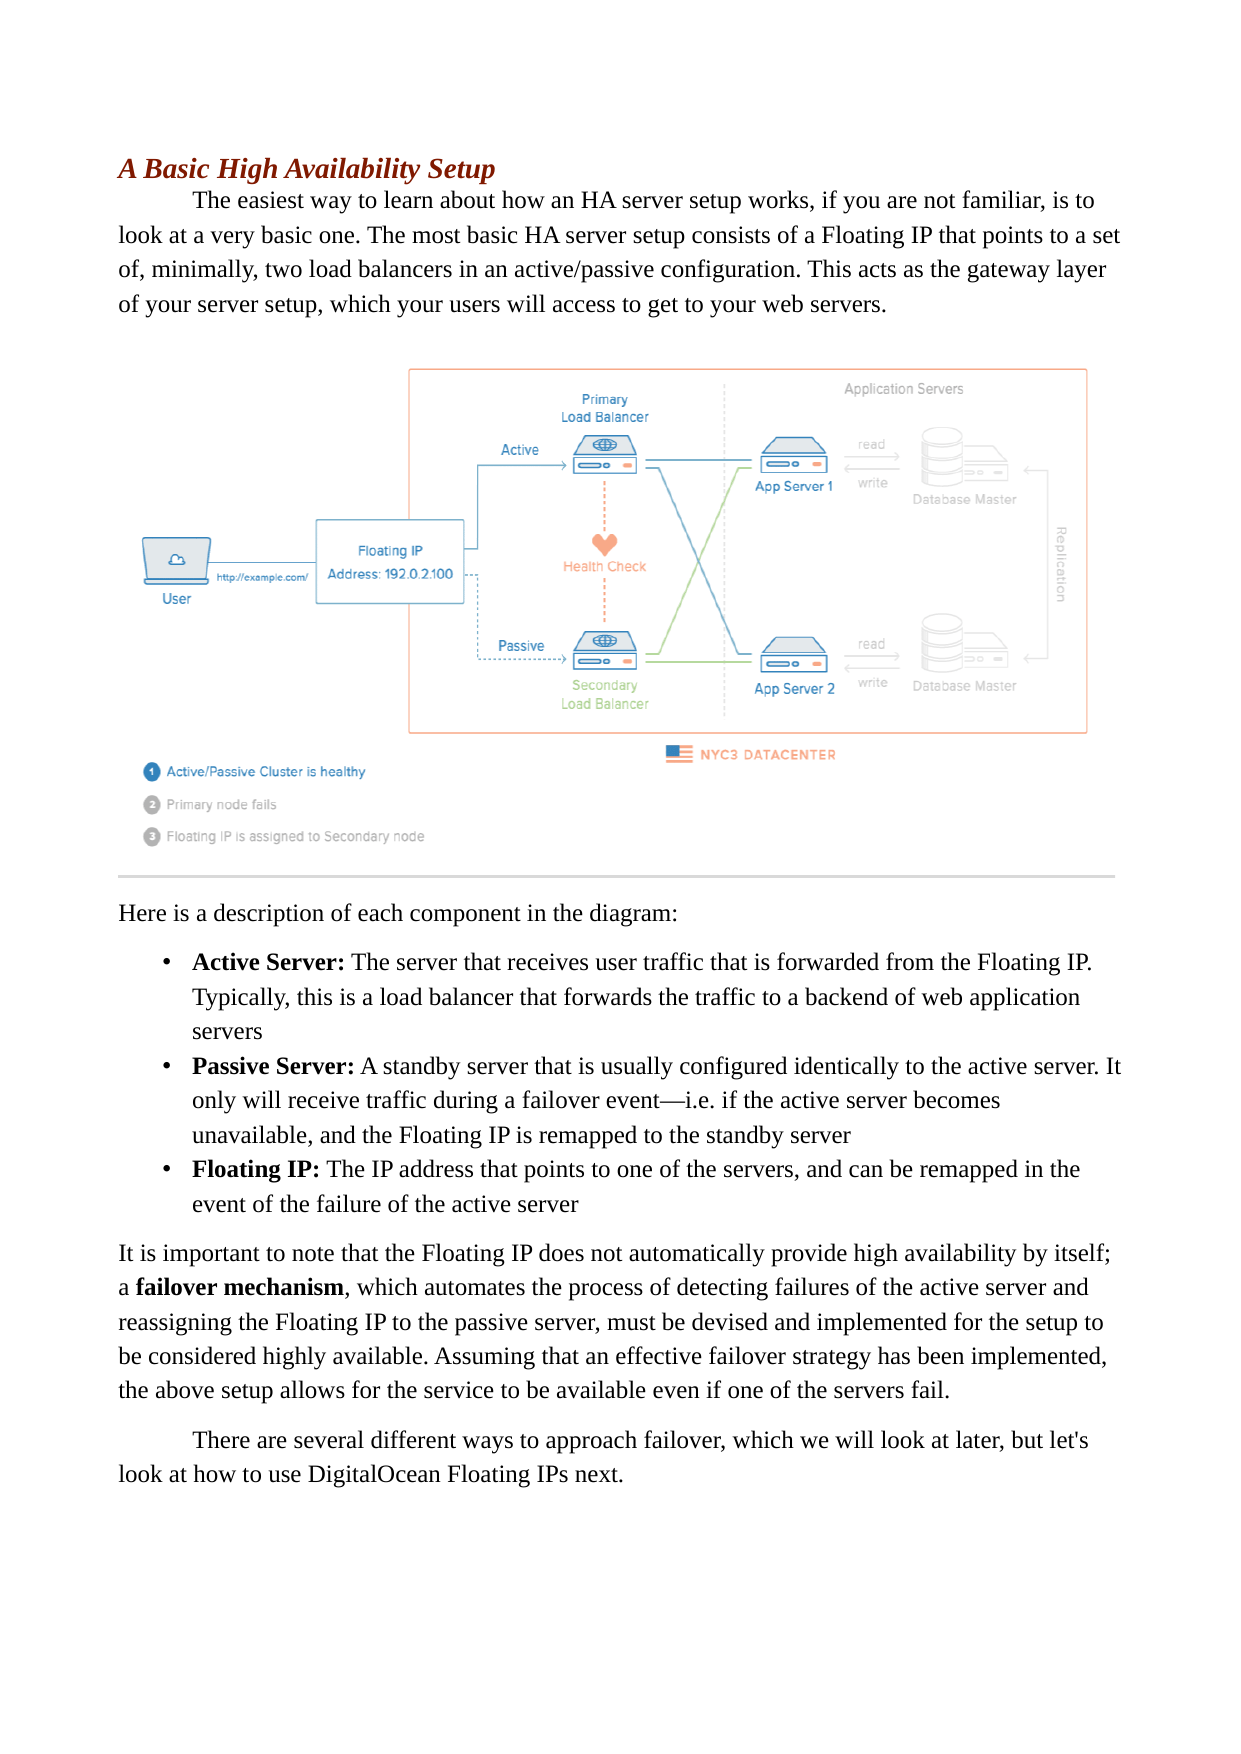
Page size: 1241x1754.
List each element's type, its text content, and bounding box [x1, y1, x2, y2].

list Floating IP: The IP address that points to one of the servers, and can be remapped in the event of the failure of the active server [162, 1154, 1122, 1217]
picture [118, 337, 1116, 878]
text A Basic High Availability Setup [118, 152, 1122, 185]
text Here is a description of each component in the diagram: [118, 898, 1122, 927]
text It is important to note that the Floating IP does not automatically provide high availability by itself; a failover mechanism, which automates the process of detecting failures of the active server and reassigning the Floating IP to the passive server, must be devised and implemented for the setup to be considered highly available. Assuming that an effective failover strategy has been implemented, the above setup allows for the service to be available even if one of the servers fail. [118, 1238, 1122, 1404]
list Active Server: The server that receives user traffic that is forwarded from the Floating IP. Typically, this is a load balancer that forwards the traffic to a backend of web application servers [162, 947, 1122, 1045]
list Passive Server: A standby server that is usually configured identically to the active server. It only will receive traffic during a failover event—i.e. if the active server becomes unavailable, and the Floating IP is remapped to the standby server [162, 1051, 1122, 1148]
text The easiest way to learn about how an HA server setup works, if you are not familiar, is to look at a very basic one. The most basic HA server setup consists of a Floating IP that points to a set of, minimally, two load balancers in an active/passive configuration. This acts as the gateway layer of your server setup, which your users will access to get to your web servers. [118, 185, 1122, 317]
text There are several different ways to approach failover, which we will look at later, but let's look at how to use DigitalOcean Floating IPs next. [118, 1425, 1122, 1488]
